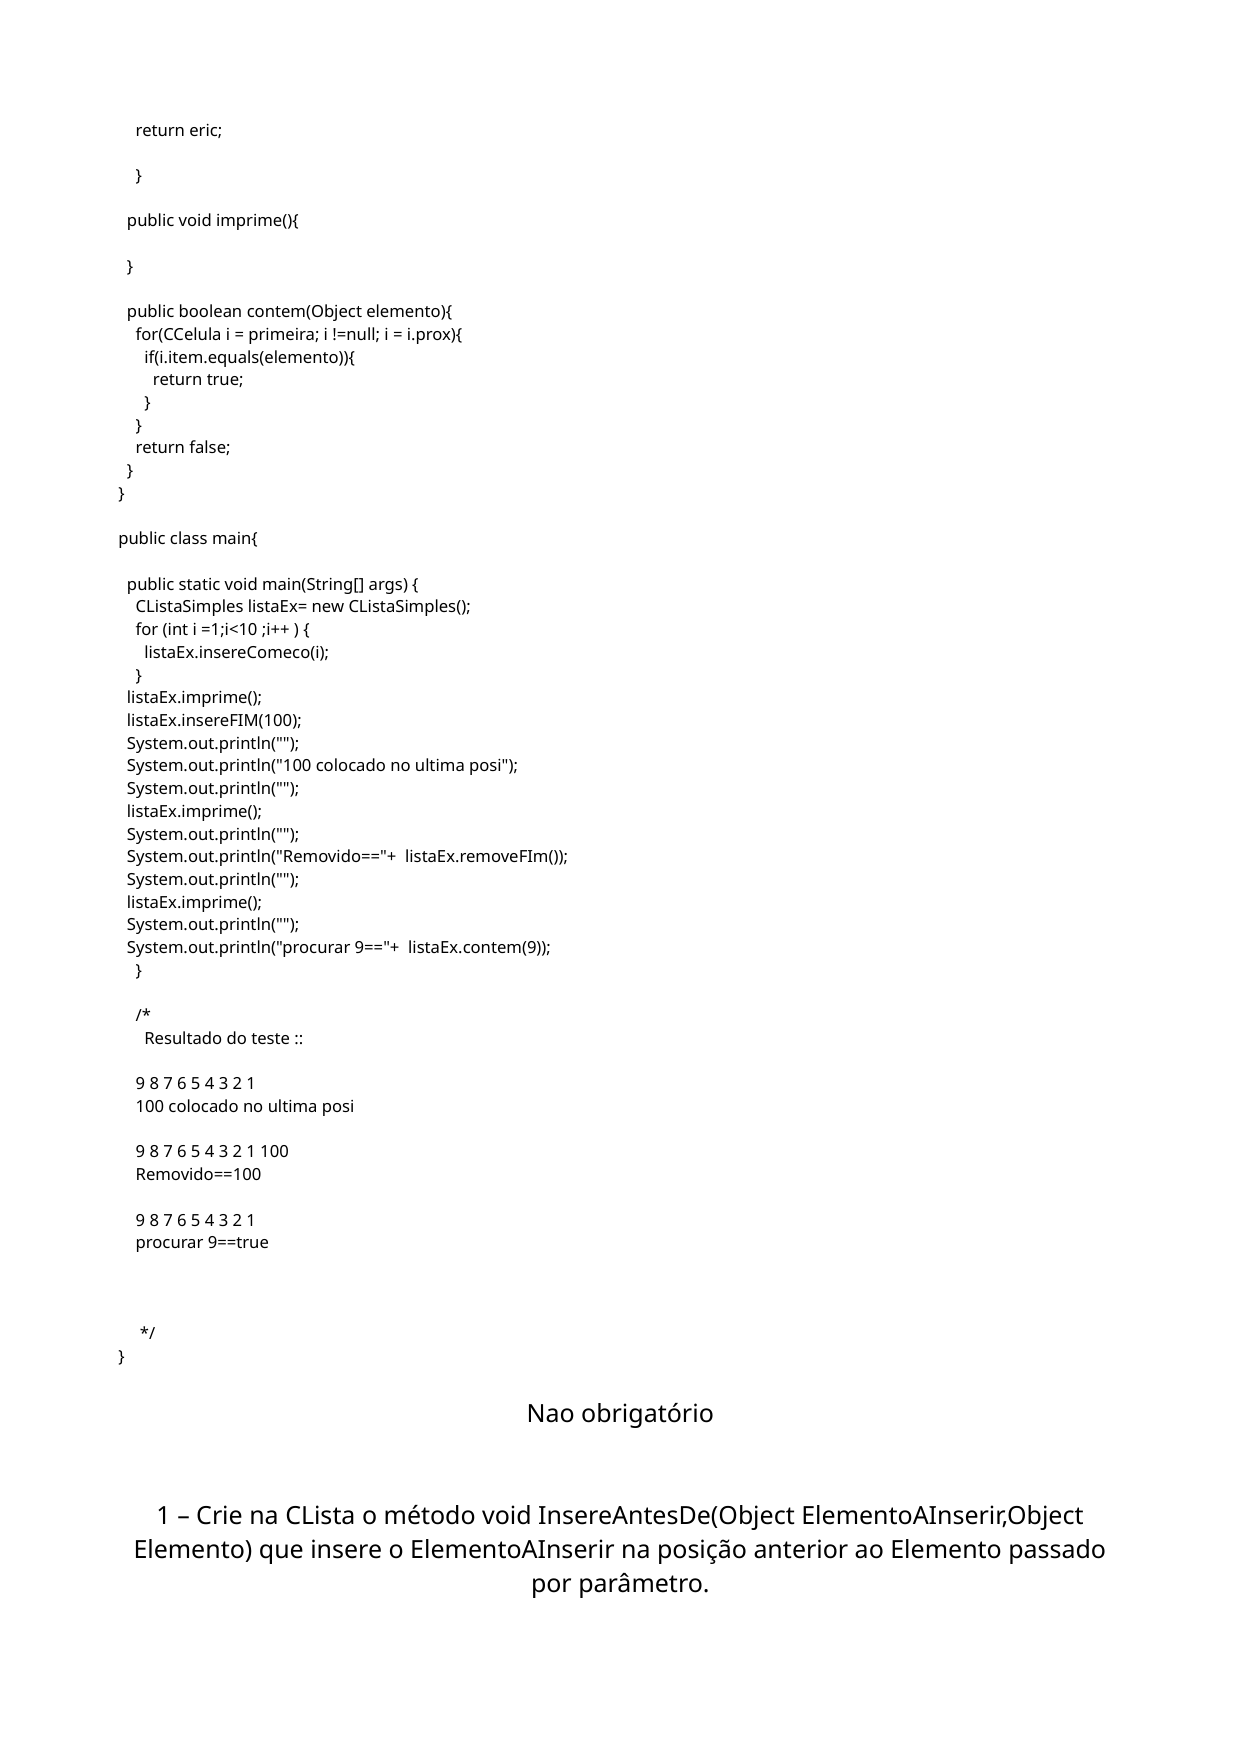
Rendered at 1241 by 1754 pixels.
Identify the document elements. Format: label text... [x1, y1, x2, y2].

text public static void main(String[] args) { [118, 572, 1122, 595]
text listaEx.imprime(); [118, 686, 1122, 708]
text System.out.println("procurar 9=="+ listaEx.contem(9)); [118, 936, 1122, 958]
text return true; [118, 368, 1122, 391]
text for (int i =1;i<10 ;i++ ) { [118, 618, 1122, 640]
text return eric; [118, 118, 1122, 141]
text Removido==100 [118, 1163, 1122, 1185]
text System.out.println(""); [118, 822, 1122, 845]
text procurar 9==true [118, 1231, 1122, 1253]
text listaEx.imprime(); [118, 890, 1122, 913]
text System.out.println(""); [118, 913, 1122, 936]
text System.out.println("Removido=="+ listaEx.removeFIm()); [118, 845, 1122, 867]
text listaEx.insereComeco(i); [118, 640, 1122, 663]
text System.out.println("100 colocado no ultima posi"); [118, 754, 1122, 777]
text return false; [118, 436, 1122, 459]
text listaEx.imprime(); [118, 799, 1122, 822]
text } [118, 481, 1122, 504]
text System.out.println(""); [118, 777, 1122, 799]
text 9 8 7 6 5 4 3 2 1 [118, 1072, 1122, 1094]
text public boolean contem(Object elemento){ [118, 300, 1122, 322]
text CListaSimples listaEx= new CListaSimples(); [118, 595, 1122, 618]
text Resultado do teste :: [118, 1026, 1122, 1049]
text System.out.println(""); [118, 867, 1122, 890]
text } [118, 413, 1122, 436]
text 9 8 7 6 5 4 3 2 1 [118, 1208, 1122, 1231]
text 100 colocado no ultima posi [118, 1094, 1122, 1117]
text public void imprime(){ [118, 209, 1122, 232]
text 9 8 7 6 5 4 3 2 1 100 [118, 1140, 1122, 1163]
text } [118, 1344, 1122, 1367]
text 1 – Crie na CLista o método void InsereAntesDe(Object ElementoAInserir,Object Elemento) que insere o ElementoAInserir na posição anterior ao Elemento passado por parâmetro. [118, 1498, 1122, 1600]
text } [118, 163, 1122, 186]
text } [118, 958, 1122, 981]
text } [118, 459, 1122, 481]
text */ [118, 1322, 1122, 1344]
text /* [118, 1004, 1122, 1026]
text for(CCelula i = primeira; i !=null; i = i.prox){ [118, 322, 1122, 345]
text Nao obrigatório [118, 1396, 1122, 1429]
text } [118, 663, 1122, 686]
text } [118, 254, 1122, 277]
text System.out.println(""); [118, 731, 1122, 754]
text } [118, 391, 1122, 413]
text if(i.item.equals(elemento)){ [118, 345, 1122, 368]
text public class main{ [118, 527, 1122, 549]
text listaEx.insereFIM(100); [118, 708, 1122, 731]
